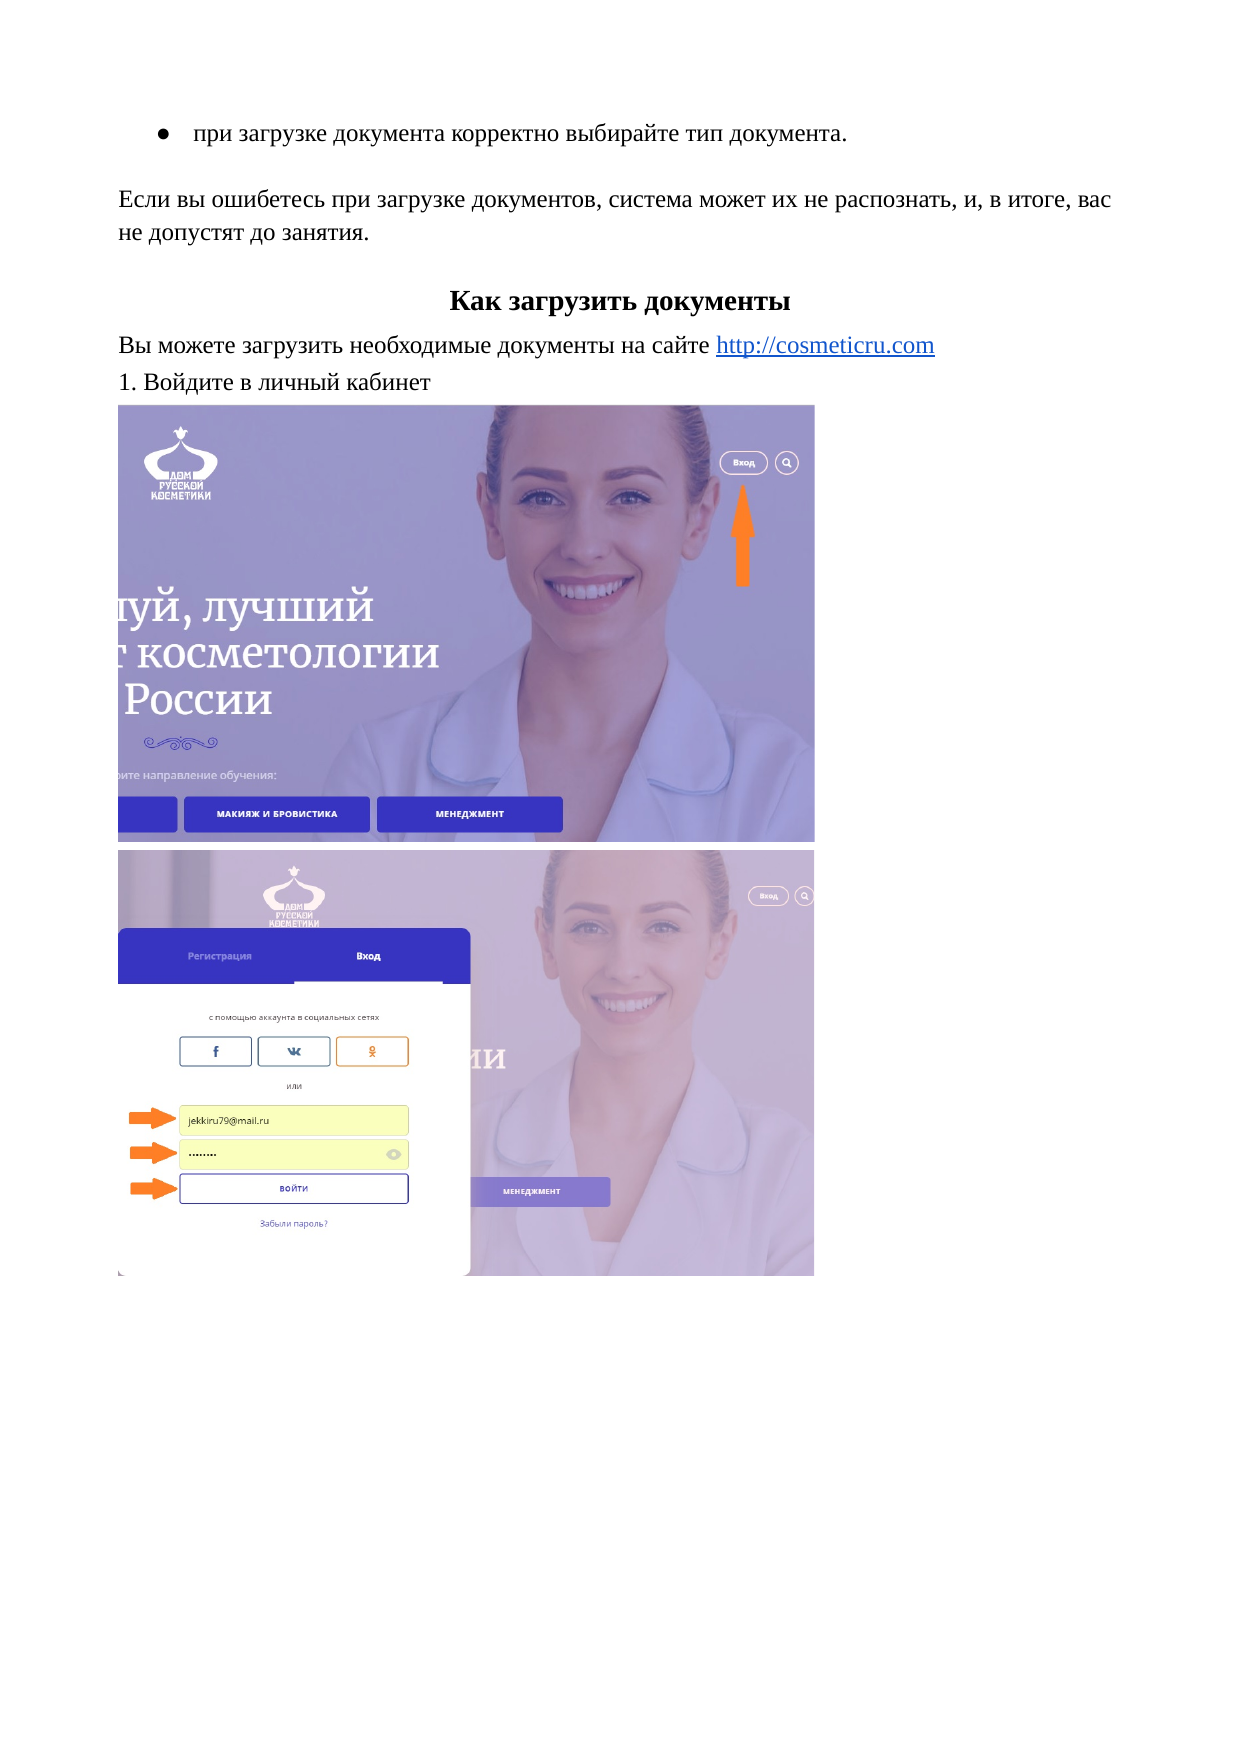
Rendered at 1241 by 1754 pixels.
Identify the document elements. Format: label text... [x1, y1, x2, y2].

picture [118, 404, 815, 842]
text Если вы ошибетесь при загрузке документов, система может их не распознать, и, в итоге, вас не допустят до занятия. [118, 184, 1122, 246]
text Вы можете загрузить необходимые документы на сайте http://cosmeticru.com [118, 330, 1122, 359]
text Как загрузить документы [118, 283, 1122, 317]
list при загрузке документа корректно выбирайте тип документа. [156, 118, 1122, 147]
picture [118, 850, 815, 1276]
list 1. Войдите в личный кабинет [118, 367, 1122, 396]
